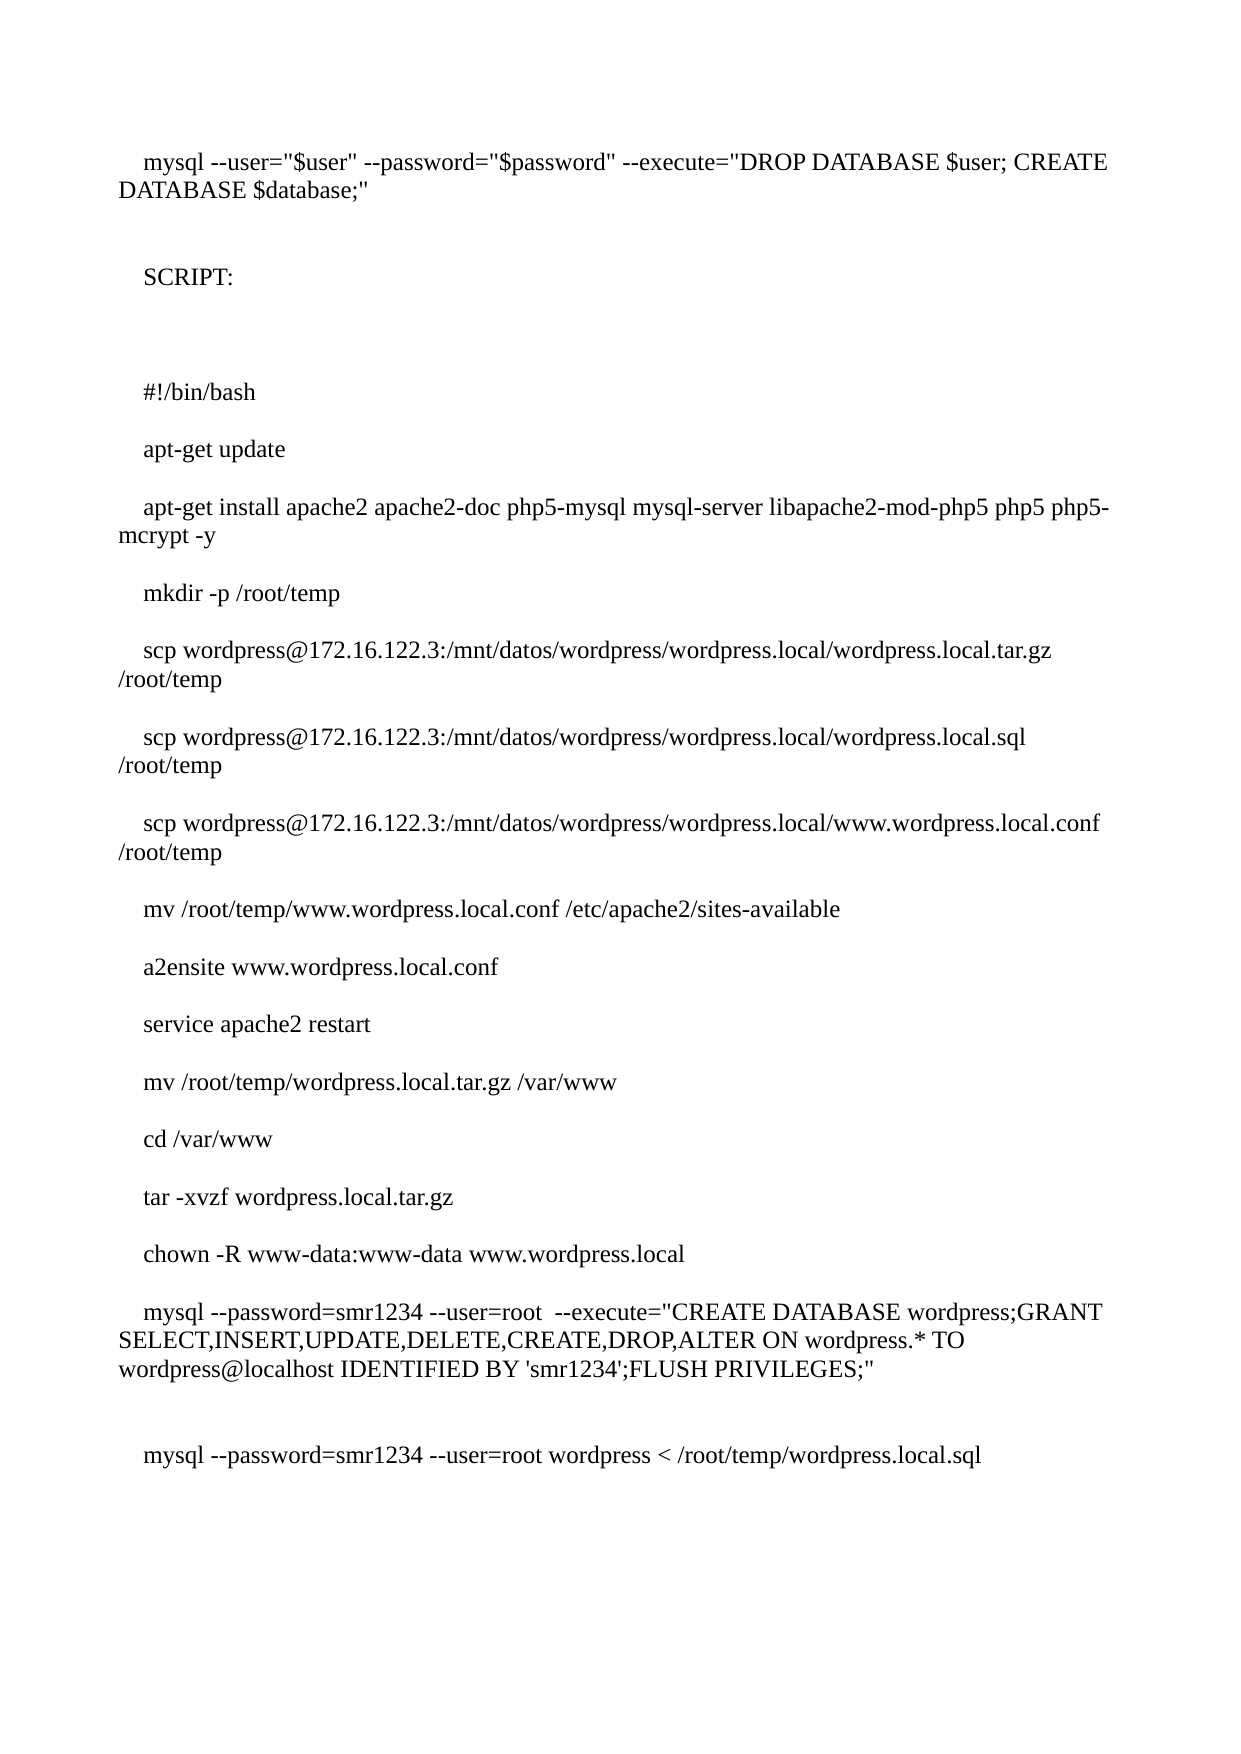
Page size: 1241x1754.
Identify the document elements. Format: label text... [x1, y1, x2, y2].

text mv /root/temp/wordpress.local.tar.gz /var/www [118, 1067, 1122, 1096]
text cd /var/www [118, 1124, 1122, 1153]
text service apache2 restart [118, 1009, 1122, 1038]
text SCRIPT: [118, 262, 1122, 291]
text mysql --password=smr1234 --user=root wordpress < /root/temp/wordpress.local.sql [118, 1441, 1122, 1469]
text apt-get update [118, 434, 1122, 463]
text mv /root/temp/www.wordpress.local.conf /etc/apache2/sites-available [118, 894, 1122, 923]
text apt-get install apache2 apache2-doc php5-mysql mysql-server libapache2-mod-php5 php5 php5-mcrypt -y [118, 492, 1122, 549]
text scp wordpress@172.16.122.3:/mnt/datos/wordpress/wordpress.local/wordpress.local.tar.gz /root/temp [118, 636, 1122, 693]
text mkdir -p /root/temp [118, 578, 1122, 607]
text a2ensite www.wordpress.local.conf [118, 952, 1122, 981]
text scp wordpress@172.16.122.3:/mnt/datos/wordpress/wordpress.local/wordpress.local.sql /root/temp [118, 722, 1122, 779]
text #!/bin/bash [118, 377, 1122, 406]
text tar -xvzf wordpress.local.tar.gz [118, 1182, 1122, 1211]
text mysql --password=smr1234 --user=root --execute="CREATE DATABASE wordpress;GRANT SELECT,INSERT,UPDATE,DELETE,CREATE,DROP,ALTER ON wordpress.* TO wordpress@localhost IDENTIFIED BY 'smr1234';FLUSH PRIVILEGES;" [118, 1297, 1122, 1383]
text chown -R www-data:www-data www.wordpress.local [118, 1239, 1122, 1268]
text scp wordpress@172.16.122.3:/mnt/datos/wordpress/wordpress.local/www.wordpress.local.conf /root/temp [118, 808, 1122, 866]
text mysql --user="$user" --password="$password" --execute="DROP DATABASE $user; CREATE DATABASE $database;" [118, 147, 1122, 204]
